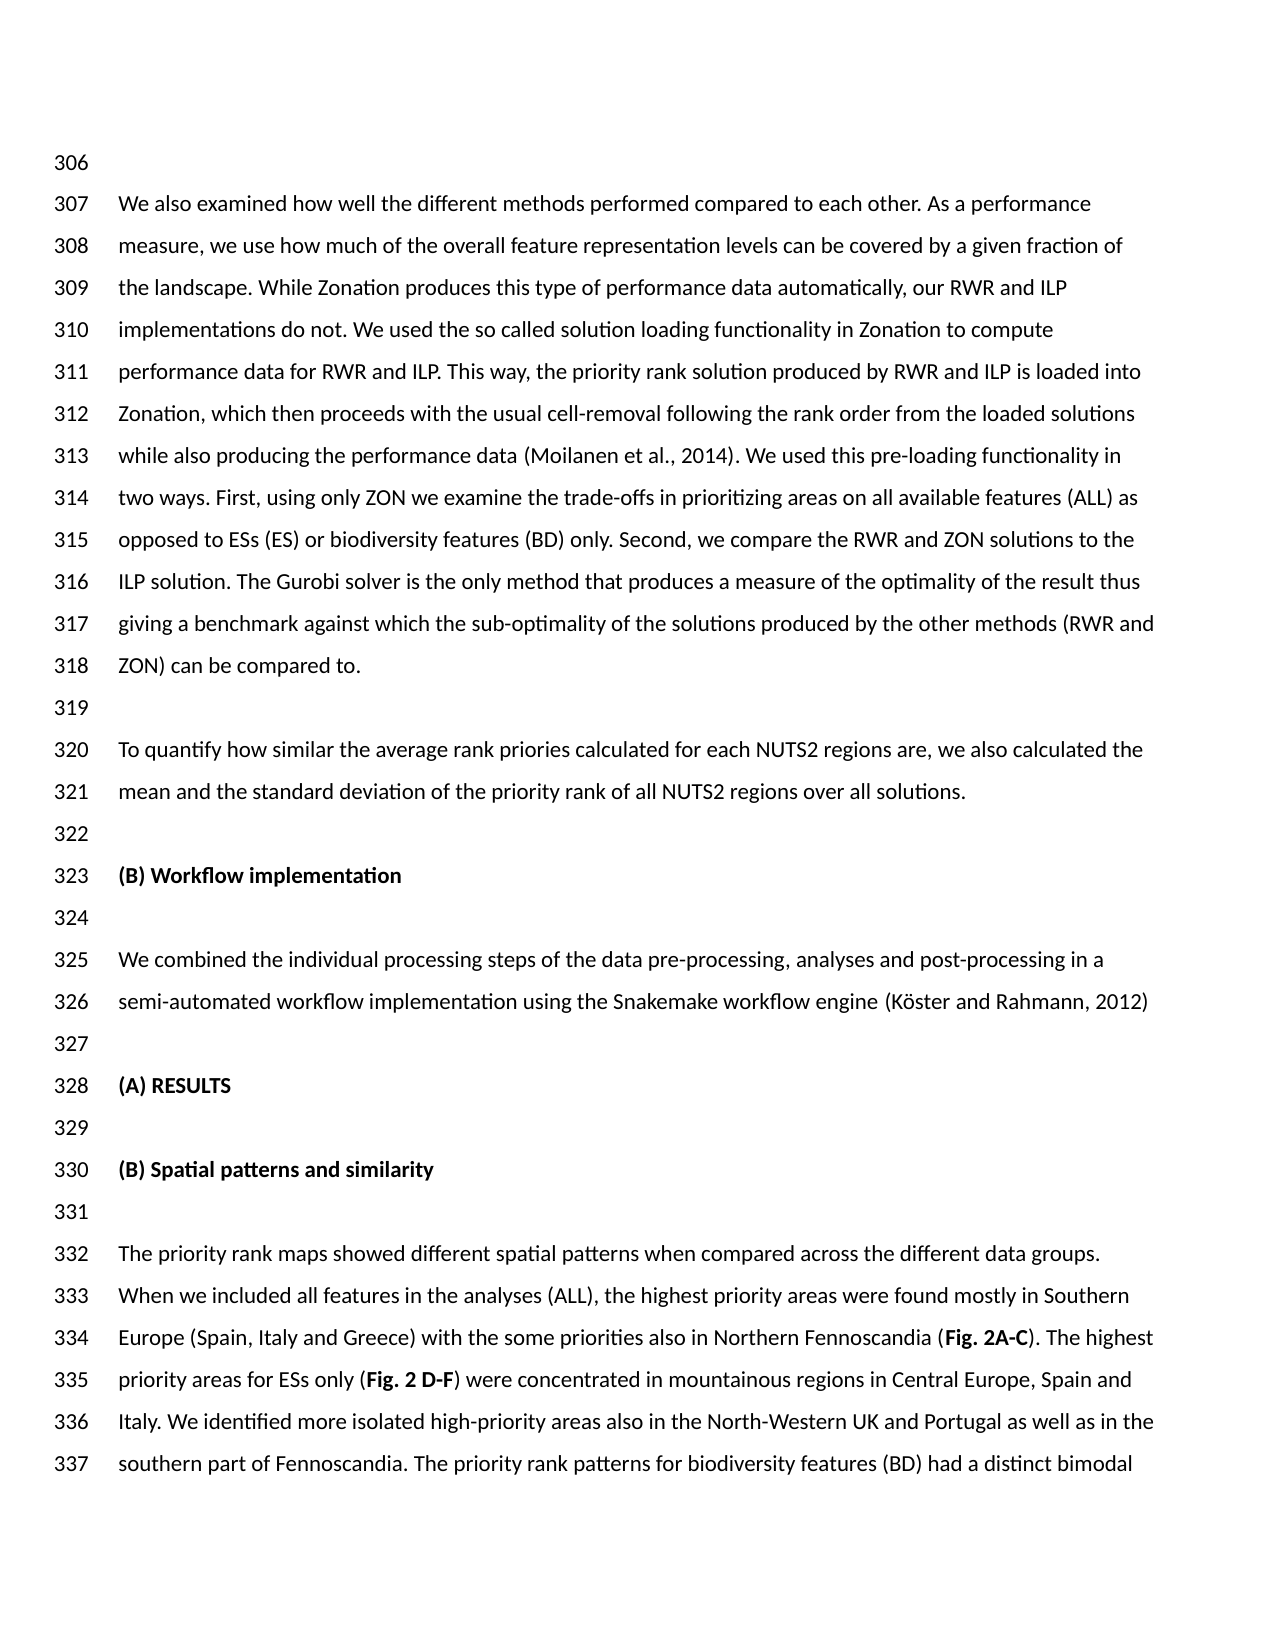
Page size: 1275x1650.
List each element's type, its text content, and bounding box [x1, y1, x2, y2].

text We combined the individual processing steps of the data pre-processing, analyses and post-processing in a semi-automated workflow implementation using the Snakemake workflow engine (Köster and Rahmann, 2012)⁠ [118, 945, 1157, 1015]
text The priority rank maps showed different spatial patterns when compared across the different data groups. When we included all features in the analyses (ALL), the highest priority areas were found mostly in Southern Europe (Spain, Italy and Greece) with the some priorities also in Northern Fennoscandia (Fig. 2A-C). The highest priority areas for ESs only (Fig. 2 D-F) were concentrated in mountainous regions in Central Europe, Spain and Italy. We identified more isolated high-priority areas also in the North-Western UK and Portugal as well as in the southern part of Fennoscandia. The priority rank patterns for biodiversity features (BD) had a distinct bimodal [118, 1239, 1157, 1477]
subtitle (B) Workflow implementation [118, 861, 1157, 889]
subtitle (B) Spatial patterns and similarity [118, 1155, 1157, 1183]
text To quantify how similar the average rank priories calculated for each NUTS2 regions are, we also calculated the mean and the standard deviation of the priority rank of all NUTS2 regions over all solutions. [118, 735, 1157, 805]
subtitle (A) RESULTS [118, 1071, 1157, 1099]
text We also examined how well the different methods performed compared to each other. As a performance measure, we use how much of the overall feature representation levels can be covered by a given fraction of the landscape. While Zonation produces this type of performance data automatically, our RWR and ILP implementations do not. We used the so called solution loading functionality in Zonation to compute performance data for RWR and ILP. This way, the priority rank solution produced by RWR and ILP is loaded into Zonation, which then proceeds with the usual cell-removal following the rank order from the loaded solutions while also producing the performance data (Moilanen et al., 2014). We used this pre-loading functionality in two ways. First, using only ZON we examine the trade-offs in prioritizing areas on all available features (ALL) as opposed to ESs (ES) or biodiversity features (BD) only. Second, we compare the RWR and ZON solutions to the ILP solution. The Gurobi solver is the only method that produces a measure of the optimality of the result thus giving a benchmark against which the sub-optimality of the solutions produced by the other methods (RWR and ZON) can be compared to. [118, 189, 1157, 679]
